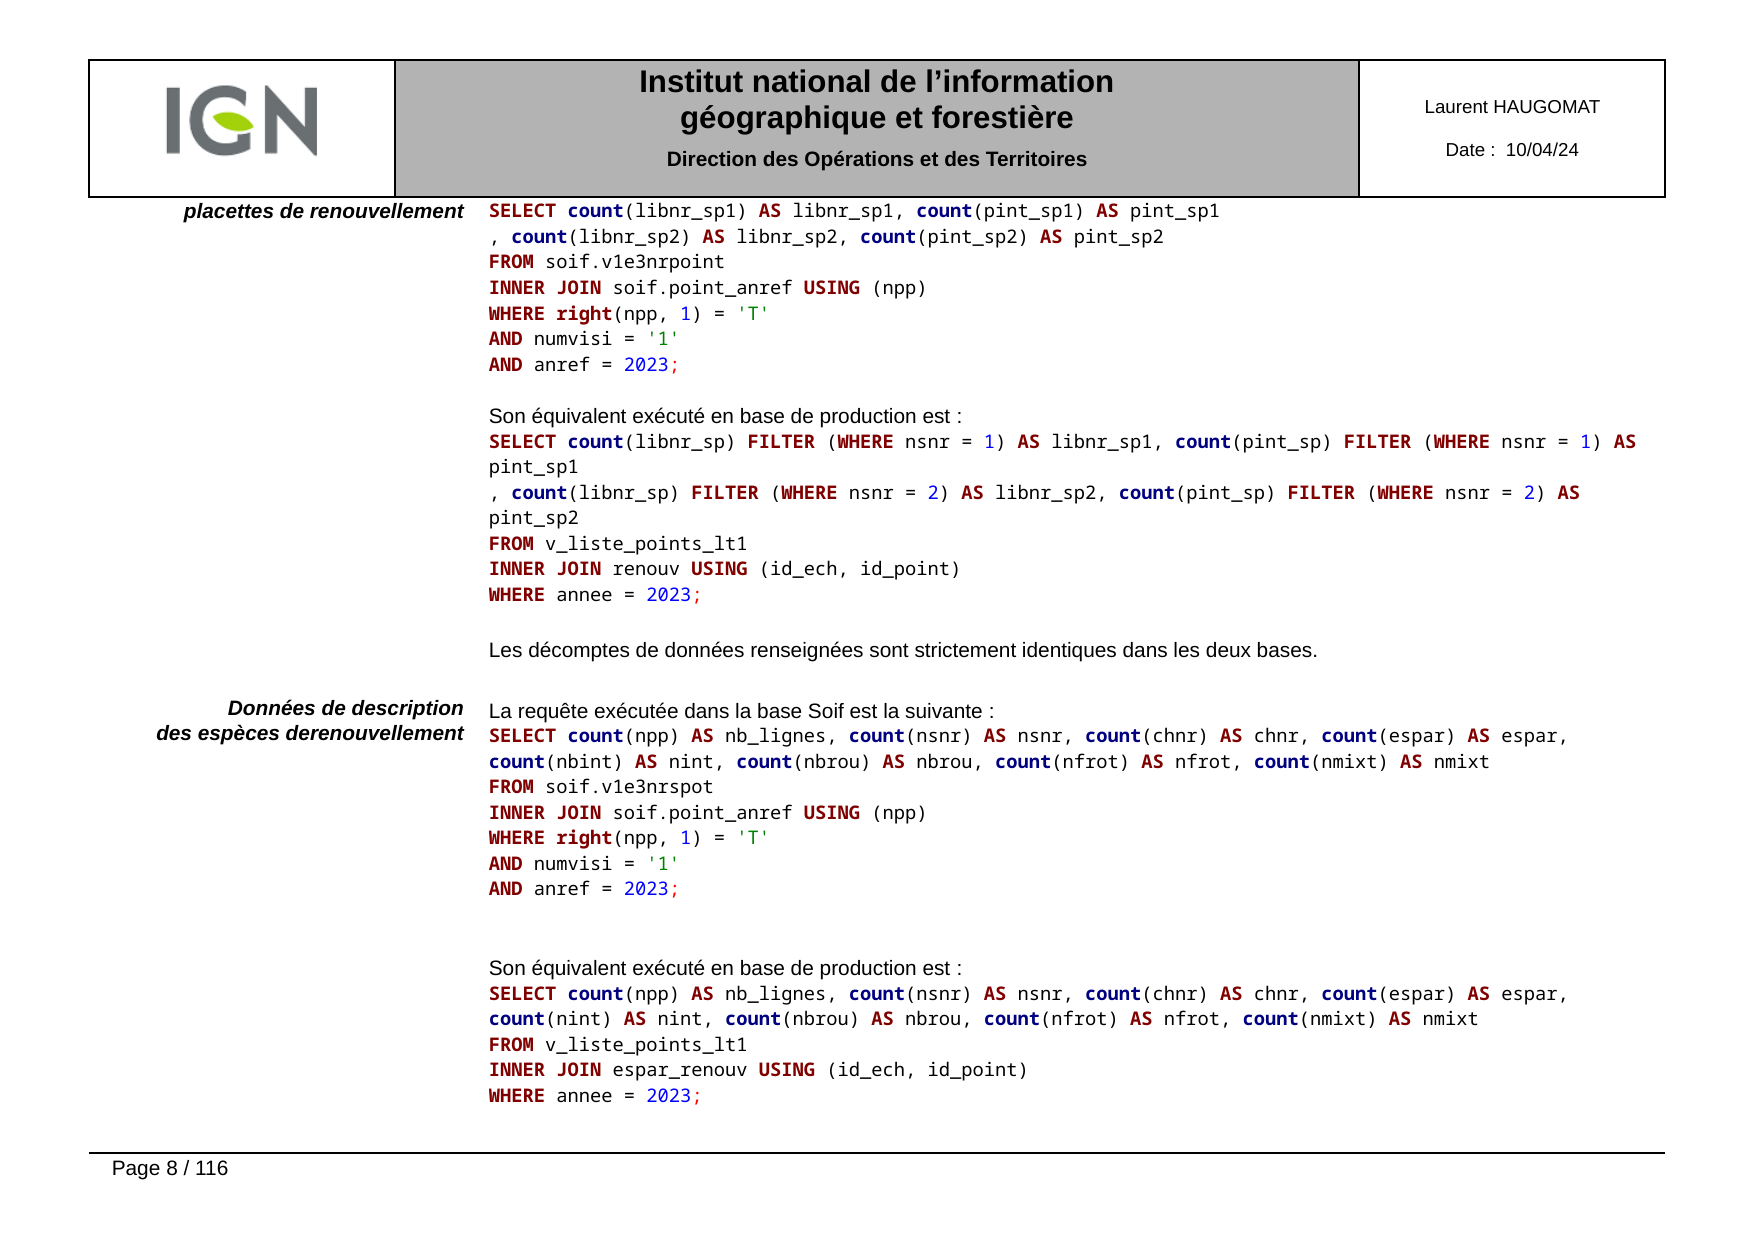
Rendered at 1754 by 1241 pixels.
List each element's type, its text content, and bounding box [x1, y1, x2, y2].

picture [141, 62, 343, 180]
table_cell SELECT count(libnr_sp1) AS libnr_sp1, count(pint_sp1) AS pint_sp1 , count(libnr_sp2) AS libnr_sp2, count(pint_sp2) AS pint_sp2 FROM soif.v1e3nrpoint INNER JOIN soif.point_anref USING (npp) WHERE right(npp, 1) = 'T' AND numvisi = '1' AND anref = 2023; Son équivalent exécuté en base de production est : SELECT count(libnr_sp) FILTER (WHERE nsnr = 1) AS libnr_sp1, count(pint_sp) FILTER (WHERE nsnr = 1) AS pint_sp1 , count(libnr_sp) FILTER (WHERE nsnr = 2) AS libnr_sp2, count(pint_sp) FILTER (WHERE nsnr = 2) AS pint_sp2 FROM v_liste_points_lt1 INNER JOIN renouv USING (id_ech, id_point) WHERE annee = 2023; Les décomptes de données renseignées sont strictement identiques dans les deux bases. [483, 198, 1665, 695]
table_cell placettes de renouvellement [89, 198, 483, 695]
table_cell La requête exécutée dans la base Soif est la suivante : SELECT count(npp) AS nb_lignes, count(nsnr) AS nsnr, count(chnr) AS chnr, count(espar) AS espar, count(nbint) AS nint, count(nbrou) AS nbrou, count(nfrot) AS nfrot, count(nmixt) AS nmixt FROM soif.v1e3nrspot INNER JOIN soif.point_anref USING (npp) WHERE right(npp, 1) = 'T' AND numvisi = '1' AND anref = 2023; Son équivalent exécuté en base de production est : SELECT count(npp) AS nb_lignes, count(nsnr) AS nsnr, count(chnr) AS chnr, count(espar) AS espar, count(nint) AS nint, count(nbrou) AS nbrou, count(nfrot) AS nfrot, count(nmixt) AS nmixt FROM v_liste_points_lt1 INNER JOIN espar_renouv USING (id_ech, id_point) WHERE annee = 2023; [483, 695, 1665, 1141]
table_cell Données de description des espèces derenouvellement [89, 695, 483, 1141]
